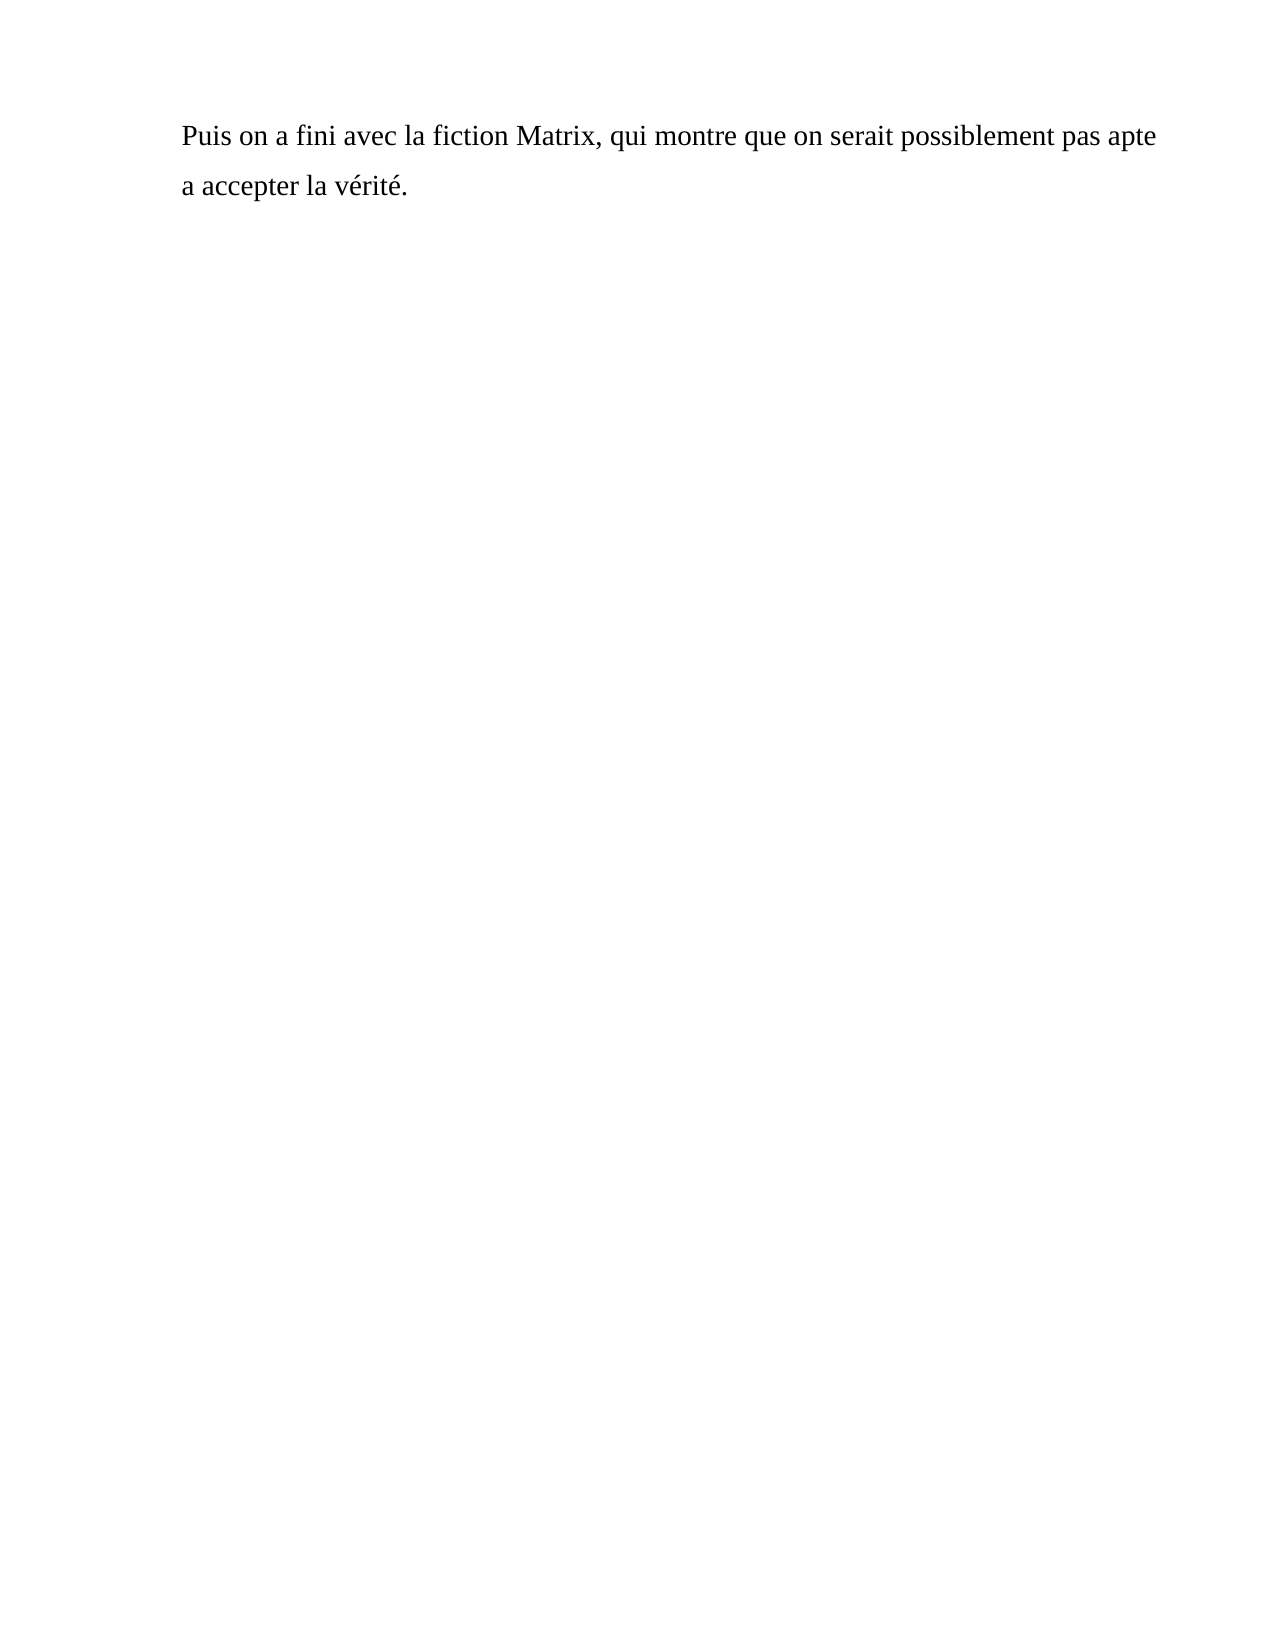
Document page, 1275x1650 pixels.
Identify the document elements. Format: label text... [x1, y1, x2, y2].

text Puis on a fini avec la fiction Matrix, qui montre que on serait possiblement pas apte a accepter la vérité. [181, 118, 1157, 202]
